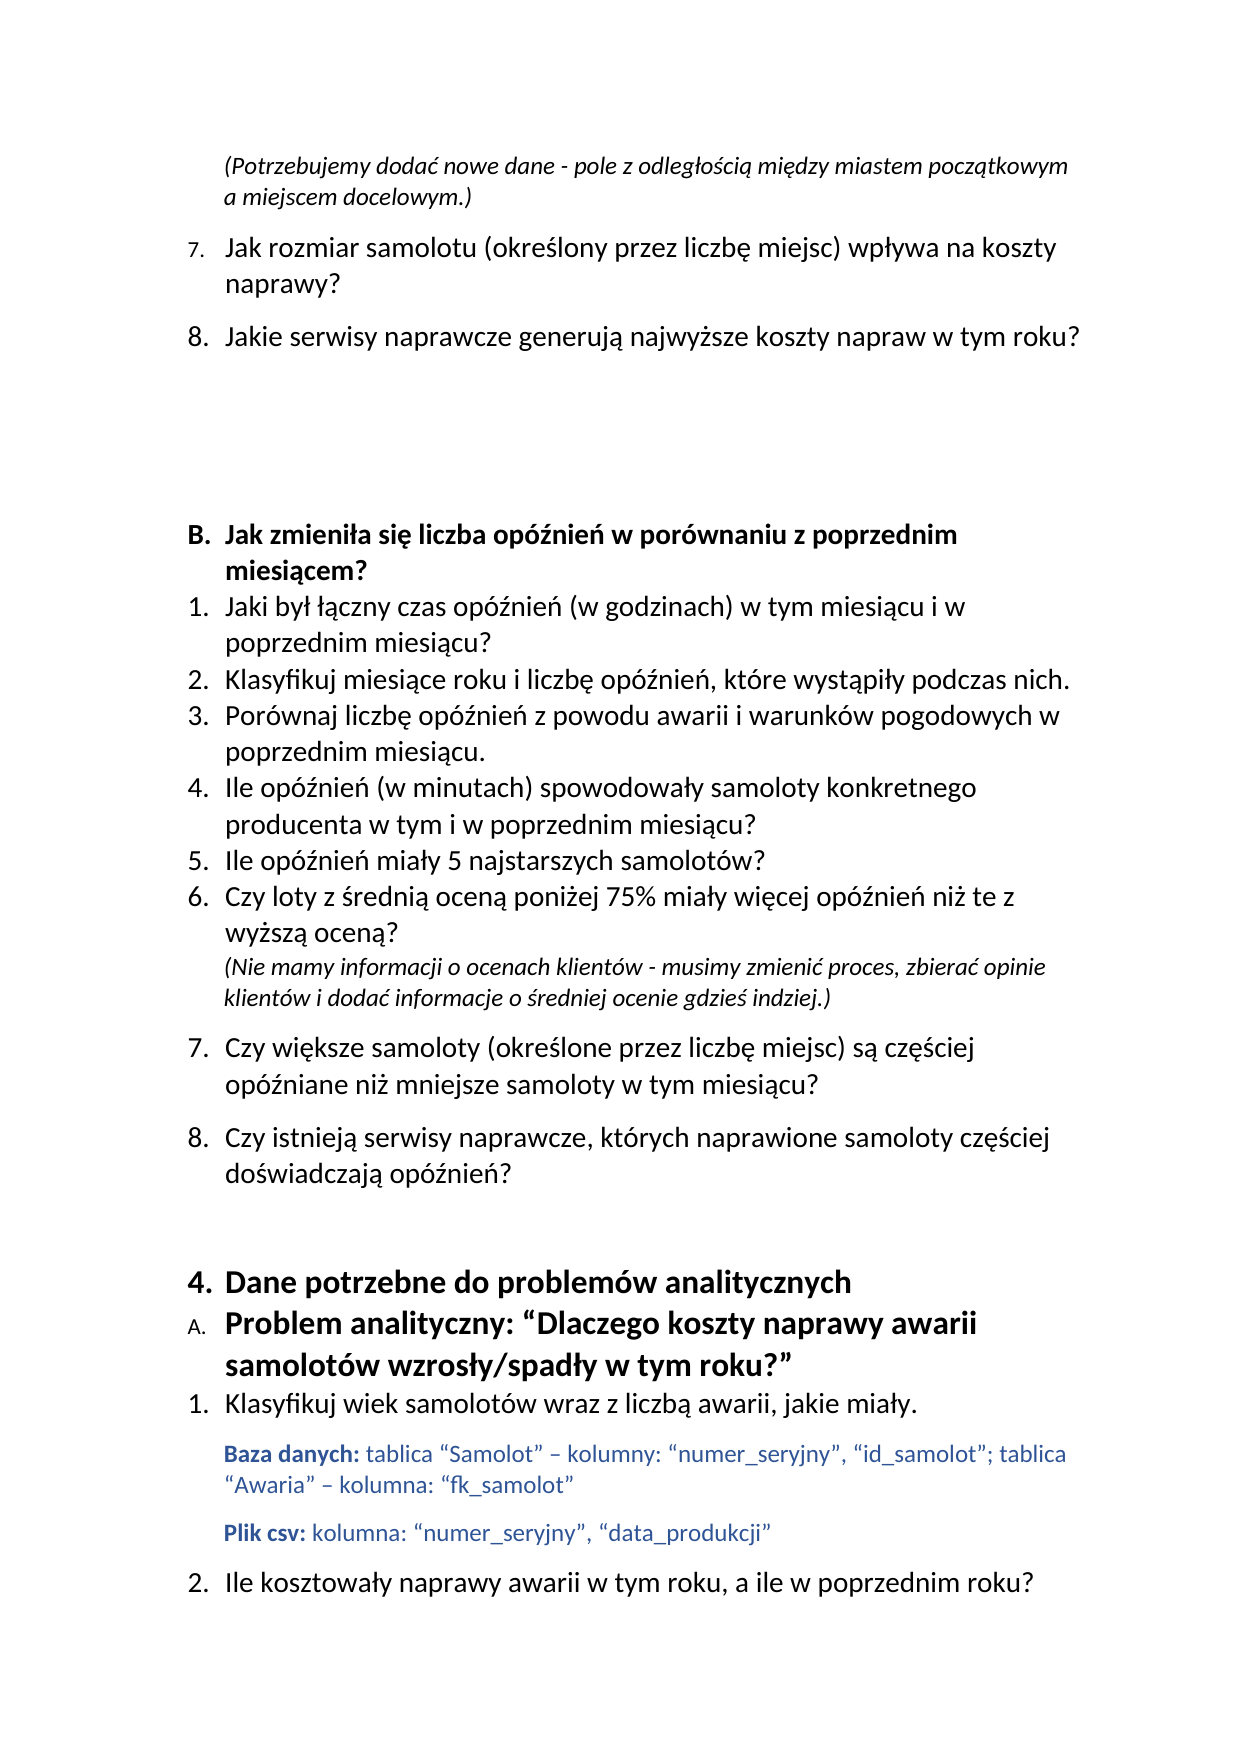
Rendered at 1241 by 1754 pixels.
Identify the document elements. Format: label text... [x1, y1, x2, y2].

list Dane potrzebne do problemów analitycznych [187, 1261, 1090, 1302]
list Czy większe samoloty (określone przez liczbę miejsc) są częściej opóźniane niż mniejsze samoloty w tym miesiącu? [187, 1029, 1090, 1101]
list Czy loty z średnią oceną poniżej 75% miały więcej opóźnień niż te z wyższą oceną? [187, 878, 1090, 950]
list Porównaj liczbę opóźnień z powodu awarii i warunków pogodowych w poprzednim miesiącu. [187, 697, 1090, 769]
list Jak zmieniła się liczba opóźnień w porównaniu z poprzednim miesiącem? [187, 516, 1090, 588]
list Jaki był łączny czas opóźnień (w godzinach) w tym miesiącu i w poprzednim miesiącu? [187, 588, 1090, 660]
text Baza danych: tablica “Samolot” – kolumny: “numer_seryjny”, “id_samolot”; tablica “Awaria” – kolumna: “fk_samolot” [224, 1438, 1090, 1500]
list Klasyfikuj wiek samolotów wraz z liczbą awarii, jakie miały. [187, 1385, 1090, 1421]
list Ile opóźnień miały 5 najstarszych samolotów? [187, 842, 1090, 878]
list Jak rozmiar samolotu (określony przez liczbę miejsc) wpływa na koszty naprawy? [187, 229, 1090, 301]
list Problem analityczny: “Dlaczego koszty naprawy awarii samolotów wzrosły/spadły w tym roku?” [187, 1302, 1090, 1384]
list Ile opóźnień (w minutach) spowodowały samoloty konkretnego producenta w tym i w poprzednim miesiącu? [187, 769, 1090, 841]
list Czy istnieją serwisy naprawcze, których naprawione samoloty częściej doświadczają opóźnień? [187, 1119, 1090, 1191]
list Ile kosztowały naprawy awarii w tym roku, a ile w poprzednim roku? [187, 1564, 1090, 1600]
list Klasyfikuj miesiące roku i liczbę opóźnień, które wystąpiły podczas nich. [187, 661, 1090, 696]
text Plik csv: kolumna: “numer_seryjny”, “data_produkcji” [224, 1517, 1090, 1547]
text (Nie mamy informacji o ocenach klientów - musimy zmienić proces, zbierać opinie klientów i dodać informacje o średniej ocenie gdzieś indziej.) [224, 951, 1090, 1012]
list Jakie serwisy naprawcze generują najwyższe koszty napraw w tym roku? [187, 318, 1090, 353]
text (Potrzebujemy dodać nowe dane - pole z odległością między miastem początkowym a miejscem docelowym.) [224, 150, 1090, 212]
